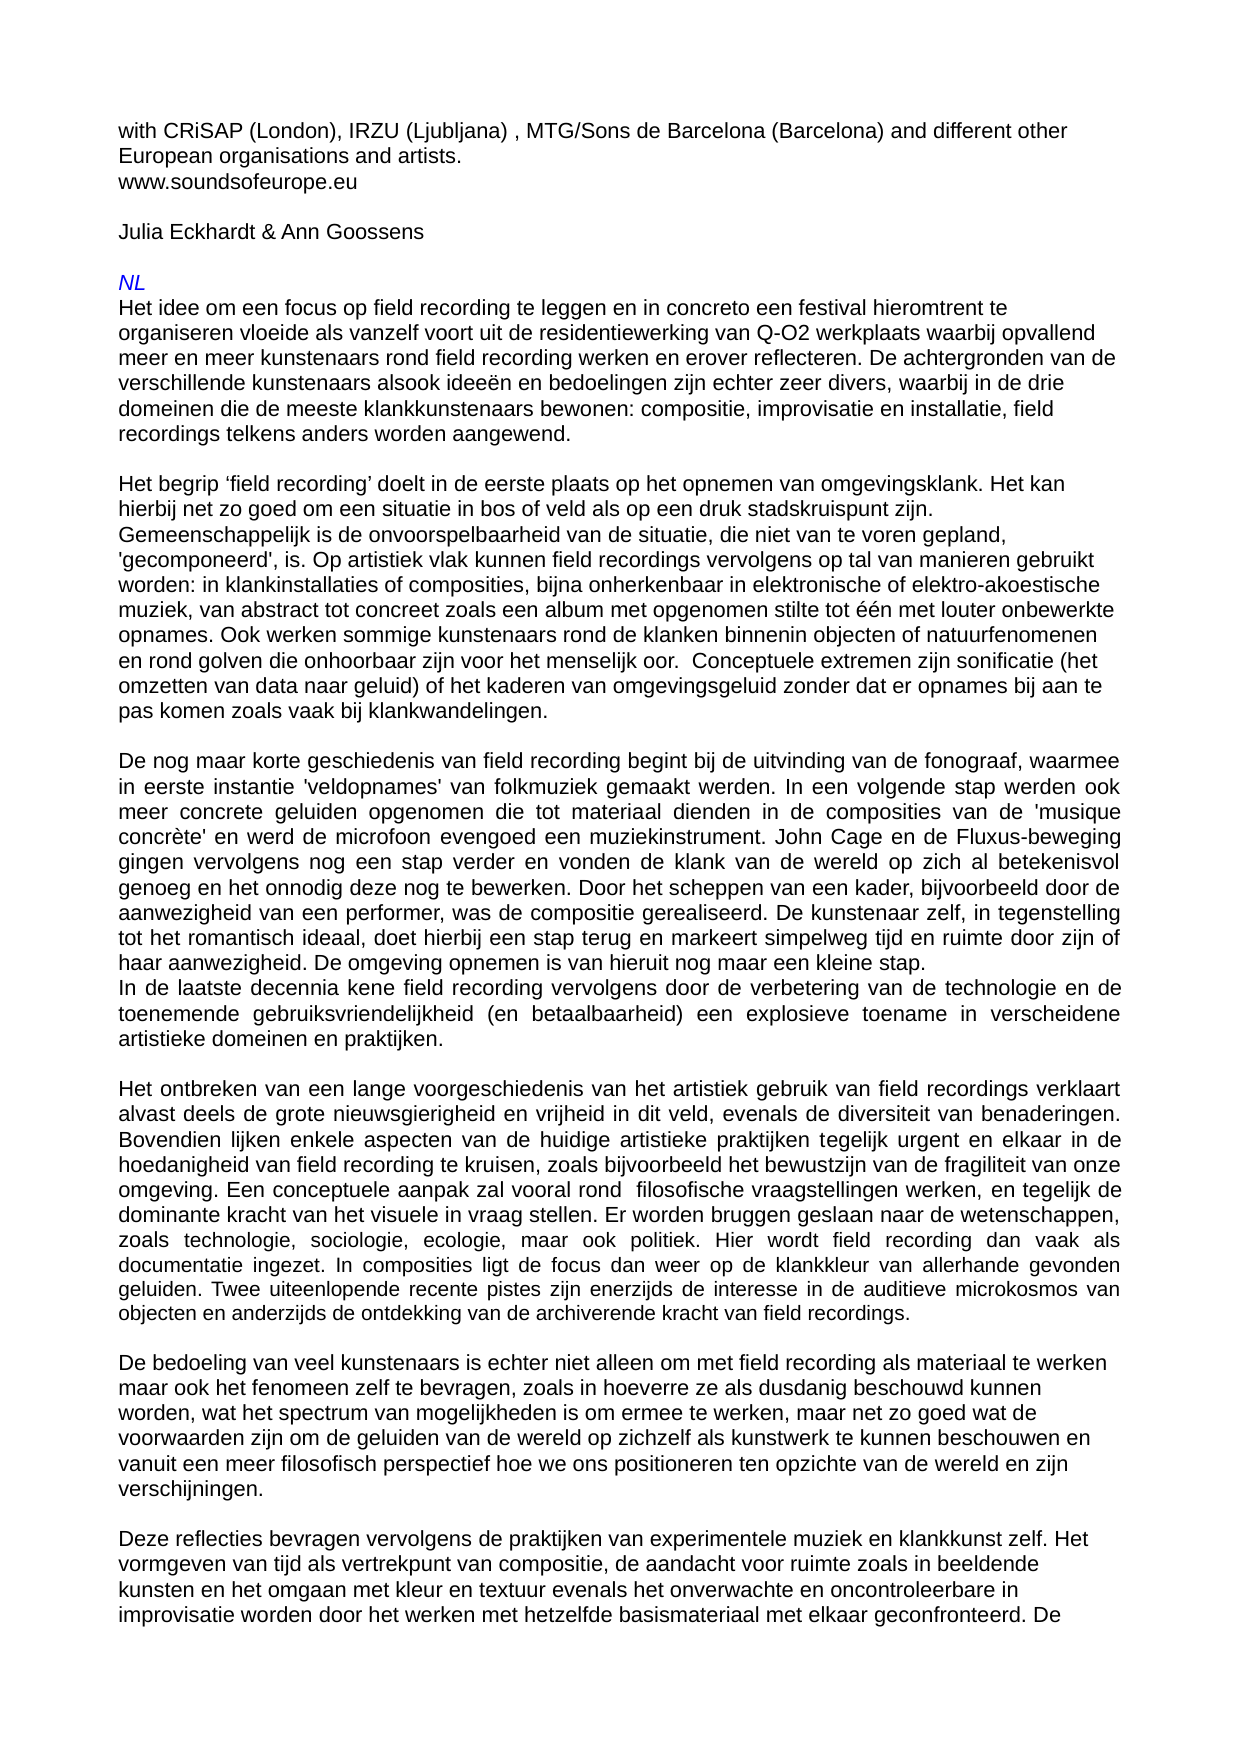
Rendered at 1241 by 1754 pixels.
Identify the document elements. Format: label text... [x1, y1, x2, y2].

text In de laatste decennia kene field recording vervolgens door de verbetering van de technologie en de toenemende gebruiksvriendelijkheid (en betaalbaarheid) een explosieve toename in verscheidene artistieke domeinen en praktijken. [118, 975, 1122, 1051]
text Het begrip ‘field recording’ doelt in de eerste plaats op het opnemen van omgevingsklank. Het kan hierbij net zo goed om een situatie in bos of veld als op een druk stadskruispunt zijn. Gemeenschappelijk is de onvoorspelbaarheid van de situatie, die niet van te voren gepland, 'gecomponeerd', is. Op artistiek vlak kunnen field recordings vervolgens op tal van manieren gebruikt worden: in klankinstallaties of composities, bijna onherkenbaar in elektronische of elektro-akoestische muziek, van abstract tot concreet zoals een album met opgenomen stilte tot één met louter onbewerkte opnames. Ook werken sommige kunstenaars rond de klanken binnenin objecten of natuurfenomenen en rond golven die onhoorbaar zijn voor het menselijk oor. Conceptuele extremen zijn sonificatie (het omzetten van data naar geluid) of het kaderen van omgevingsgeluid zonder dat er opnames bij aan te pas komen zoals vaak bij klankwandelingen. [118, 471, 1122, 723]
text De nog maar korte geschiedenis van field recording begint bij de uitvinding van de fonograaf, waarmee in eerste instantie 'veldopnames' van folkmuziek gemaakt werden. In een volgende stap werden ook meer concrete geluiden opgenomen die tot materiaal dienden in de composities van de 'musique concrète' en werd de microfoon evengoed een muziekinstrument. John Cage en de Fluxus-beweging gingen vervolgens nog een stap verder en vonden de klank van de wereld op zich al betekenisvol genoeg en het onnodig deze nog te bewerken. Door het scheppen van een kader, bijvoorbeeld door de aanwezigheid van een performer, was de compositie gerealiseerd. De kunstenaar zelf, in tegenstelling tot het romantisch ideaal, doet hierbij een stap terug en markeert simpelweg tijd en ruimte door zijn of haar aanwezigheid. De omgeving opnemen is van hieruit nog maar een kleine stap. [118, 748, 1122, 975]
text Deze reflecties bevragen vervolgens de praktijken van experimentele muziek en klankkunst zelf. Het vormgeven van tijd als vertrekpunt van compositie, de aandacht voor ruimte zoals in beeldende kunsten en het omgaan met kleur en textuur evenals het onverwachte en oncontroleerbare in improvisatie worden door het werken met hetzelfde basismateriaal met elkaar geconfronteerd. De [118, 1526, 1122, 1627]
text Het ontbreken van een lange voorgeschiedenis van het artistiek gebruik van field recordings verklaart alvast deels de grote nieuwsgierigheid en vrijheid in dit veld, evenals de diversiteit van benaderingen. Bovendien lijken enkele aspecten van de huidige artistieke praktijken tegelijk urgent en elkaar in de hoedanigheid van field recording te kruisen, zoals bijvoorbeeld het bewustzijn van de fragiliteit van onze omgeving. Een conceptuele aanpak zal vooral rond filosofische vraagstellingen werken, en tegelijk de dominante kracht van het visuele in vraag stellen. Er worden bruggen geslaan naar de wetenschappen, zoals technologie, sociologie, ecologie, maar ook politiek. Hier wordt field recording dan vaak als documentatie ingezet. In composities ligt de focus dan weer op de klankkleur van allerhande gevonden geluiden. Twee uiteenlopende recente pistes zijn enerzijds de interesse in de auditieve microkosmos van objecten en anderzijds de ontdekking van de archiverende kracht van field recordings. [118, 1076, 1122, 1324]
text Julia Eckhardt & Ann Goossens [118, 219, 1122, 244]
text with CRiSAP (London), IRZU (Ljubljana) , MTG/Sons de Barcelona (Barcelona) and different other European organisations and artists. [118, 118, 1122, 168]
text www.soundsofeurope.eu [118, 168, 1122, 194]
text De bedoeling van veel kunstenaars is echter niet alleen om met field recording als materiaal te werken maar ook het fenomeen zelf te bevragen, zoals in hoeverre ze als dusdanig beschouwd kunnen worden, wat het spectrum van mogelijkheden is om ermee te werken, maar net zo goed wat de voorwaarden zijn om de geluiden van de wereld op zichzelf als kunstwerk te kunnen beschouwen en vanuit een meer filosofisch perspectief hoe we ons positioneren ten opzichte van de wereld en zijn verschijningen. [118, 1349, 1122, 1501]
text Het idee om een focus op field recording te leggen en in concreto een festival hieromtrent te organiseren vloeide als vanzelf voort uit de residentiewerking van Q-O2 werkplaats waarbij opvallend meer en meer kunstenaars rond field recording werken en erover reflecteren. De achtergronden van de verschillende kunstenaars alsook ideeën en bedoelingen zijn echter zeer divers, waarbij in de drie domeinen die de meeste klankkunstenaars bewonen: compositie, improvisatie en installatie, field recordings telkens anders worden aangewend. [118, 294, 1122, 446]
text NL [118, 269, 1122, 294]
